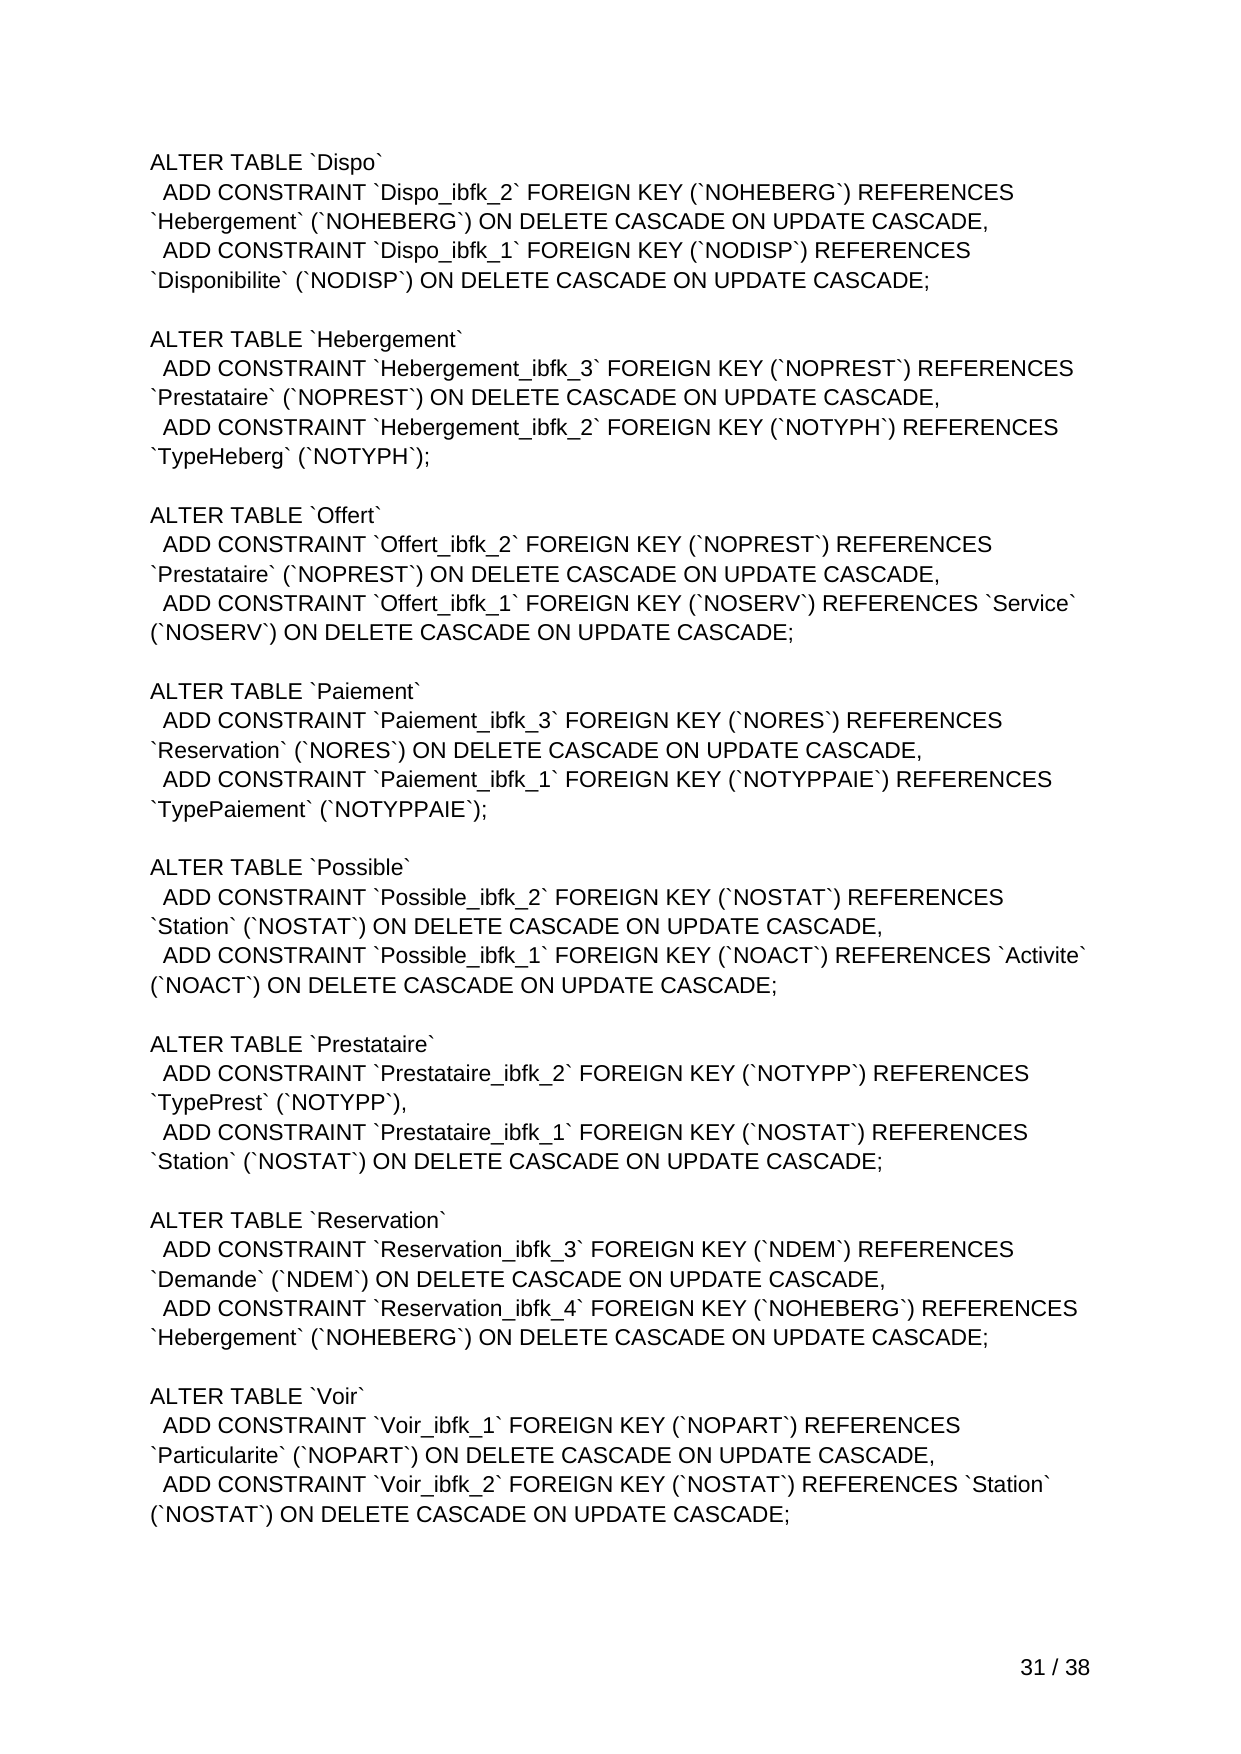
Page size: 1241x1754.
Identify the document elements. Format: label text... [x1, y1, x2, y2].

text ALTER TABLE `Prestataire` [150, 1031, 1090, 1057]
text ALTER TABLE `Dispo` [150, 150, 1090, 176]
text ALTER TABLE `Voir` [150, 1384, 1090, 1409]
text ADD CONSTRAINT `Paiement_ibfk_3` FOREIGN KEY (`NORES`) REFERENCES `Reservation` (`NORES`) ON DELETE CASCADE ON UPDATE CASCADE, [150, 708, 1090, 763]
text ADD CONSTRAINT `Hebergement_ibfk_2` FOREIGN KEY (`NOTYPH`) REFERENCES `TypeHeberg` (`NOTYPH`); [150, 414, 1090, 469]
text ADD CONSTRAINT `Hebergement_ibfk_3` FOREIGN KEY (`NOPREST`) REFERENCES `Prestataire` (`NOPREST`) ON DELETE CASCADE ON UPDATE CASCADE, [150, 356, 1090, 411]
text ADD CONSTRAINT `Paiement_ibfk_1` FOREIGN KEY (`NOTYPPAIE`) REFERENCES `TypePaiement` (`NOTYPPAIE`); [150, 767, 1090, 822]
text ADD CONSTRAINT `Possible_ibfk_2` FOREIGN KEY (`NOSTAT`) REFERENCES `Station` (`NOSTAT`) ON DELETE CASCADE ON UPDATE CASCADE, [150, 884, 1090, 939]
text ALTER TABLE `Possible` [150, 855, 1090, 881]
text ADD CONSTRAINT `Offert_ibfk_2` FOREIGN KEY (`NOPREST`) REFERENCES `Prestataire` (`NOPREST`) ON DELETE CASCADE ON UPDATE CASCADE, [150, 532, 1090, 587]
text ADD CONSTRAINT `Voir_ibfk_2` FOREIGN KEY (`NOSTAT`) REFERENCES `Station` (`NOSTAT`) ON DELETE CASCADE ON UPDATE CASCADE; [150, 1472, 1090, 1527]
text ADD CONSTRAINT `Offert_ibfk_1` FOREIGN KEY (`NOSERV`) REFERENCES `Service` (`NOSERV`) ON DELETE CASCADE ON UPDATE CASCADE; [150, 591, 1090, 646]
text ALTER TABLE `Hebergement` [150, 326, 1090, 352]
text ADD CONSTRAINT `Prestataire_ibfk_2` FOREIGN KEY (`NOTYPP`) REFERENCES `TypePrest` (`NOTYPP`), [150, 1061, 1090, 1116]
text ALTER TABLE `Offert` [150, 502, 1090, 528]
text ADD CONSTRAINT `Dispo_ibfk_2` FOREIGN KEY (`NOHEBERG`) REFERENCES `Hebergement` (`NOHEBERG`) ON DELETE CASCADE ON UPDATE CASCADE, [150, 179, 1090, 234]
text ADD CONSTRAINT `Possible_ibfk_1` FOREIGN KEY (`NOACT`) REFERENCES `Activite` (`NOACT`) ON DELETE CASCADE ON UPDATE CASCADE; [150, 943, 1090, 998]
text ADD CONSTRAINT `Reservation_ibfk_3` FOREIGN KEY (`NDEM`) REFERENCES `Demande` (`NDEM`) ON DELETE CASCADE ON UPDATE CASCADE, [150, 1237, 1090, 1292]
text ALTER TABLE `Paiement` [150, 679, 1090, 704]
text ADD CONSTRAINT `Prestataire_ibfk_1` FOREIGN KEY (`NOSTAT`) REFERENCES `Station` (`NOSTAT`) ON DELETE CASCADE ON UPDATE CASCADE; [150, 1119, 1090, 1174]
text ADD CONSTRAINT `Dispo_ibfk_1` FOREIGN KEY (`NODISP`) REFERENCES `Disponibilite` (`NODISP`) ON DELETE CASCADE ON UPDATE CASCADE; [150, 238, 1090, 293]
text ADD CONSTRAINT `Reservation_ibfk_4` FOREIGN KEY (`NOHEBERG`) REFERENCES `Hebergement` (`NOHEBERG`) ON DELETE CASCADE ON UPDATE CASCADE; [150, 1296, 1090, 1351]
text ADD CONSTRAINT `Voir_ibfk_1` FOREIGN KEY (`NOPART`) REFERENCES `Particularite` (`NOPART`) ON DELETE CASCADE ON UPDATE CASCADE, [150, 1413, 1090, 1468]
text ALTER TABLE `Reservation` [150, 1207, 1090, 1233]
